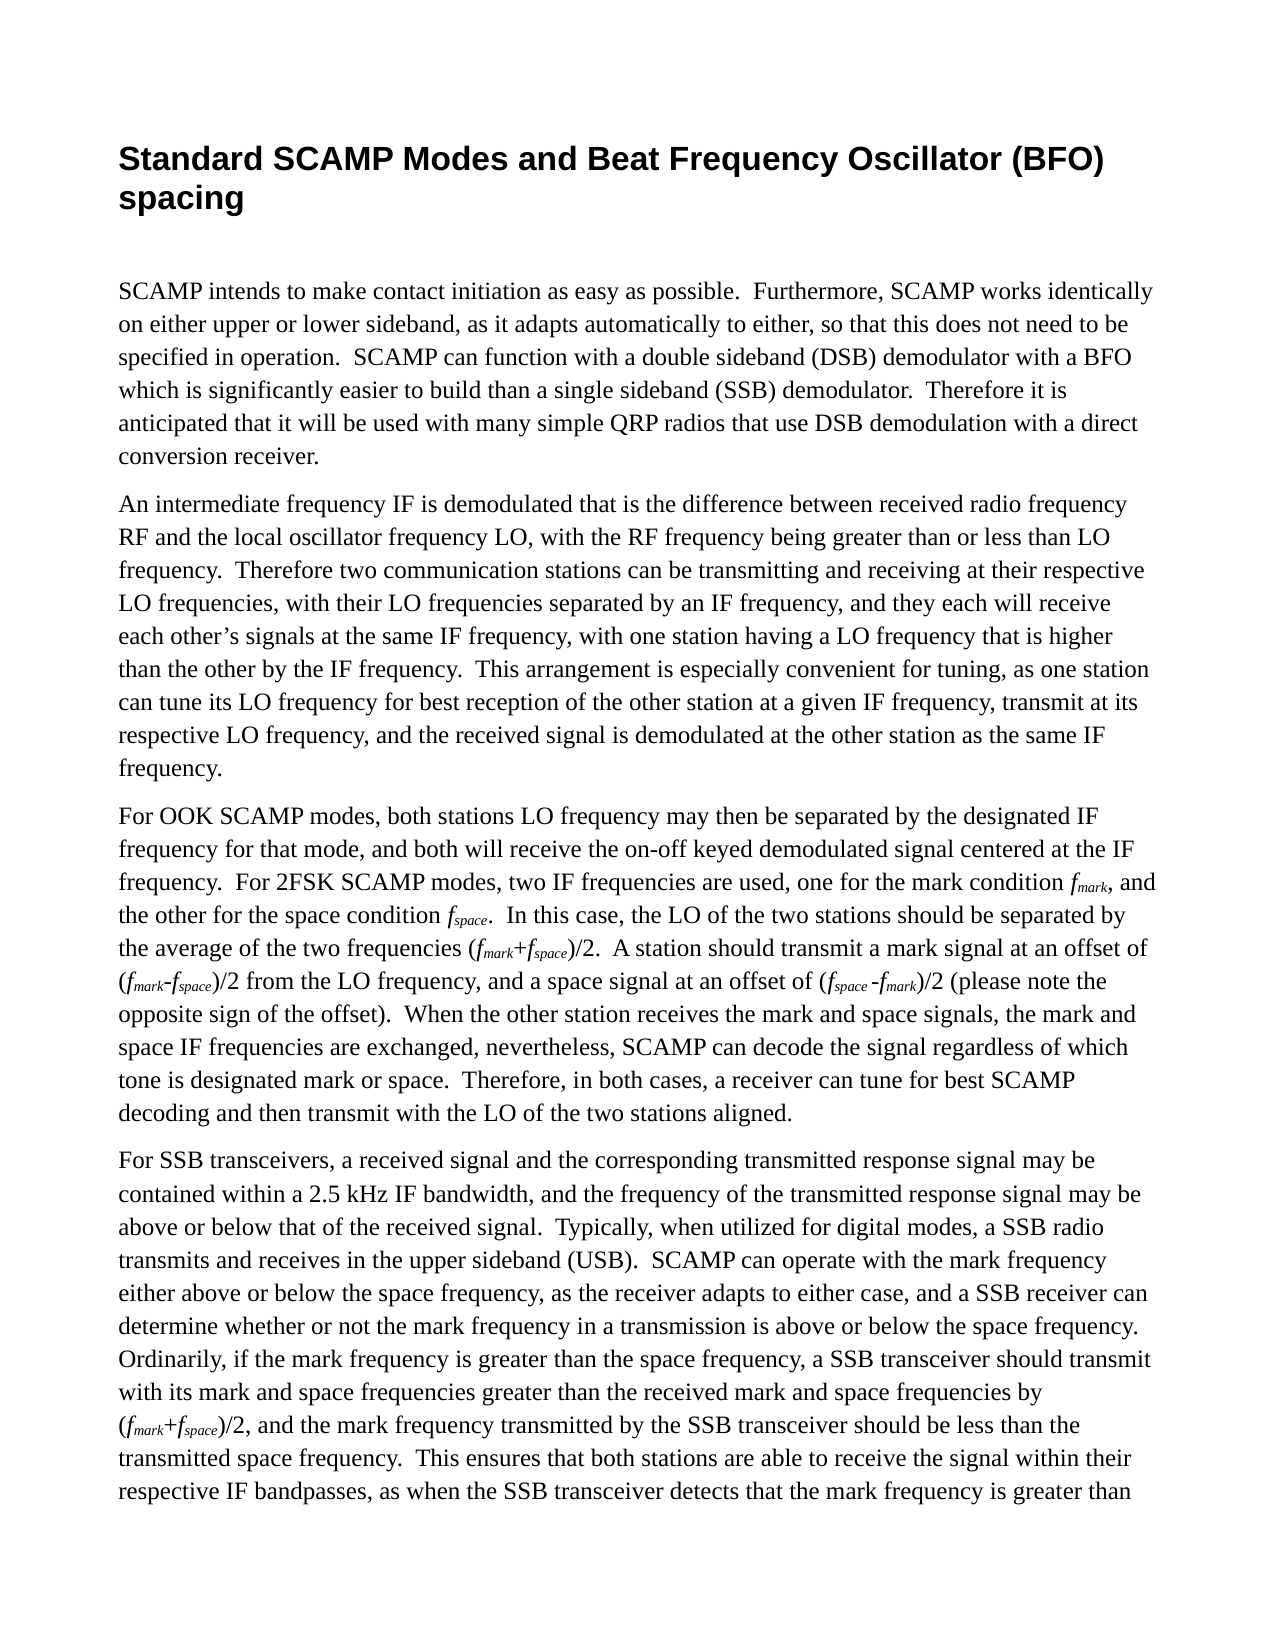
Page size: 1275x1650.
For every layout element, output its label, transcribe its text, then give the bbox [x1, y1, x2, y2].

subtitle Standard SCAMP Modes and Beat Frequency Oscillator (BFO) spacing [118, 139, 1157, 216]
text An intermediate frequency IF is demodulated that is the difference between received radio frequency RF and the local oscillator frequency LO, with the RF frequency being greater than or less than LO frequency. Therefore two communication stations can be transmitting and receiving at their respective LO frequencies, with their LO frequencies separated by an IF frequency, and they each will receive each other’s signals at the same IF frequency, with one station having a LO frequency that is higher than the other by the IF frequency. This arrangement is especially convenient for tuning, as one station can tune its LO frequency for best reception of the other station at a given IF frequency, transmit at its respective LO frequency, and the received signal is demodulated at the other station as the same IF frequency. [118, 489, 1157, 782]
text For SSB transceivers, a received signal and the corresponding transmitted response signal may be contained within a 2.5 kHz IF bandwidth, and the frequency of the transmitted response signal may be above or below that of the received signal. Typically, when utilized for digital modes, a SSB radio transmits and receives in the upper sideband (USB). SCAMP can operate with the mark frequency either above or below the space frequency, as the receiver adapts to either case, and a SSB receiver can determine whether or not the mark frequency in a transmission is above or below the space frequency. Ordinarily, if the mark frequency is greater than the space frequency, a SSB transceiver should transmit with its mark and space frequencies greater than the received mark and space frequencies by (fmark+fspace)/2, and the mark frequency transmitted by the SSB transceiver should be less than the transmitted space frequency. This ensures that both stations are able to receive the signal within their respective IF bandpasses, as when the SSB transceiver detects that the mark frequency is greater than [118, 1146, 1157, 1504]
text SCAMP intends to make contact initiation as easy as possible. Furthermore, SCAMP works identically on either upper or lower sideband, as it adapts automatically to either, so that this does not need to be specified in operation. SCAMP can function with a double sideband (DSB) demodulator with a BFO which is significantly easier to build than a single sideband (SSB) demodulator. Therefore it is anticipated that it will be used with many simple QRP radios that use DSB demodulation with a direct conversion receiver. [118, 276, 1157, 470]
text For OOK SCAMP modes, both stations LO frequency may then be separated by the designated IF frequency for that mode, and both will receive the on-off keyed demodulated signal centered at the IF frequency. For 2FSK SCAMP modes, two IF frequencies are used, one for the mark condition fmark, and the other for the space condition fspace. In this case, the LO of the two stations should be separated by the average of the two frequencies (fmark+fspace)/2. A station should transmit a mark signal at an offset of (fmark-fspace)/2 from the LO frequency, and a space signal at an offset of (fspace -fmark)/2 (please note the opposite sign of the offset). When the other station receives the mark and space signals, the mark and space IF frequencies are exchanged, nevertheless, SCAMP can decode the signal regardless of which tone is designated mark or space. Therefore, in both cases, a receiver can tune for best SCAMP decoding and then transmit with the LO of the two stations aligned. [118, 801, 1157, 1127]
